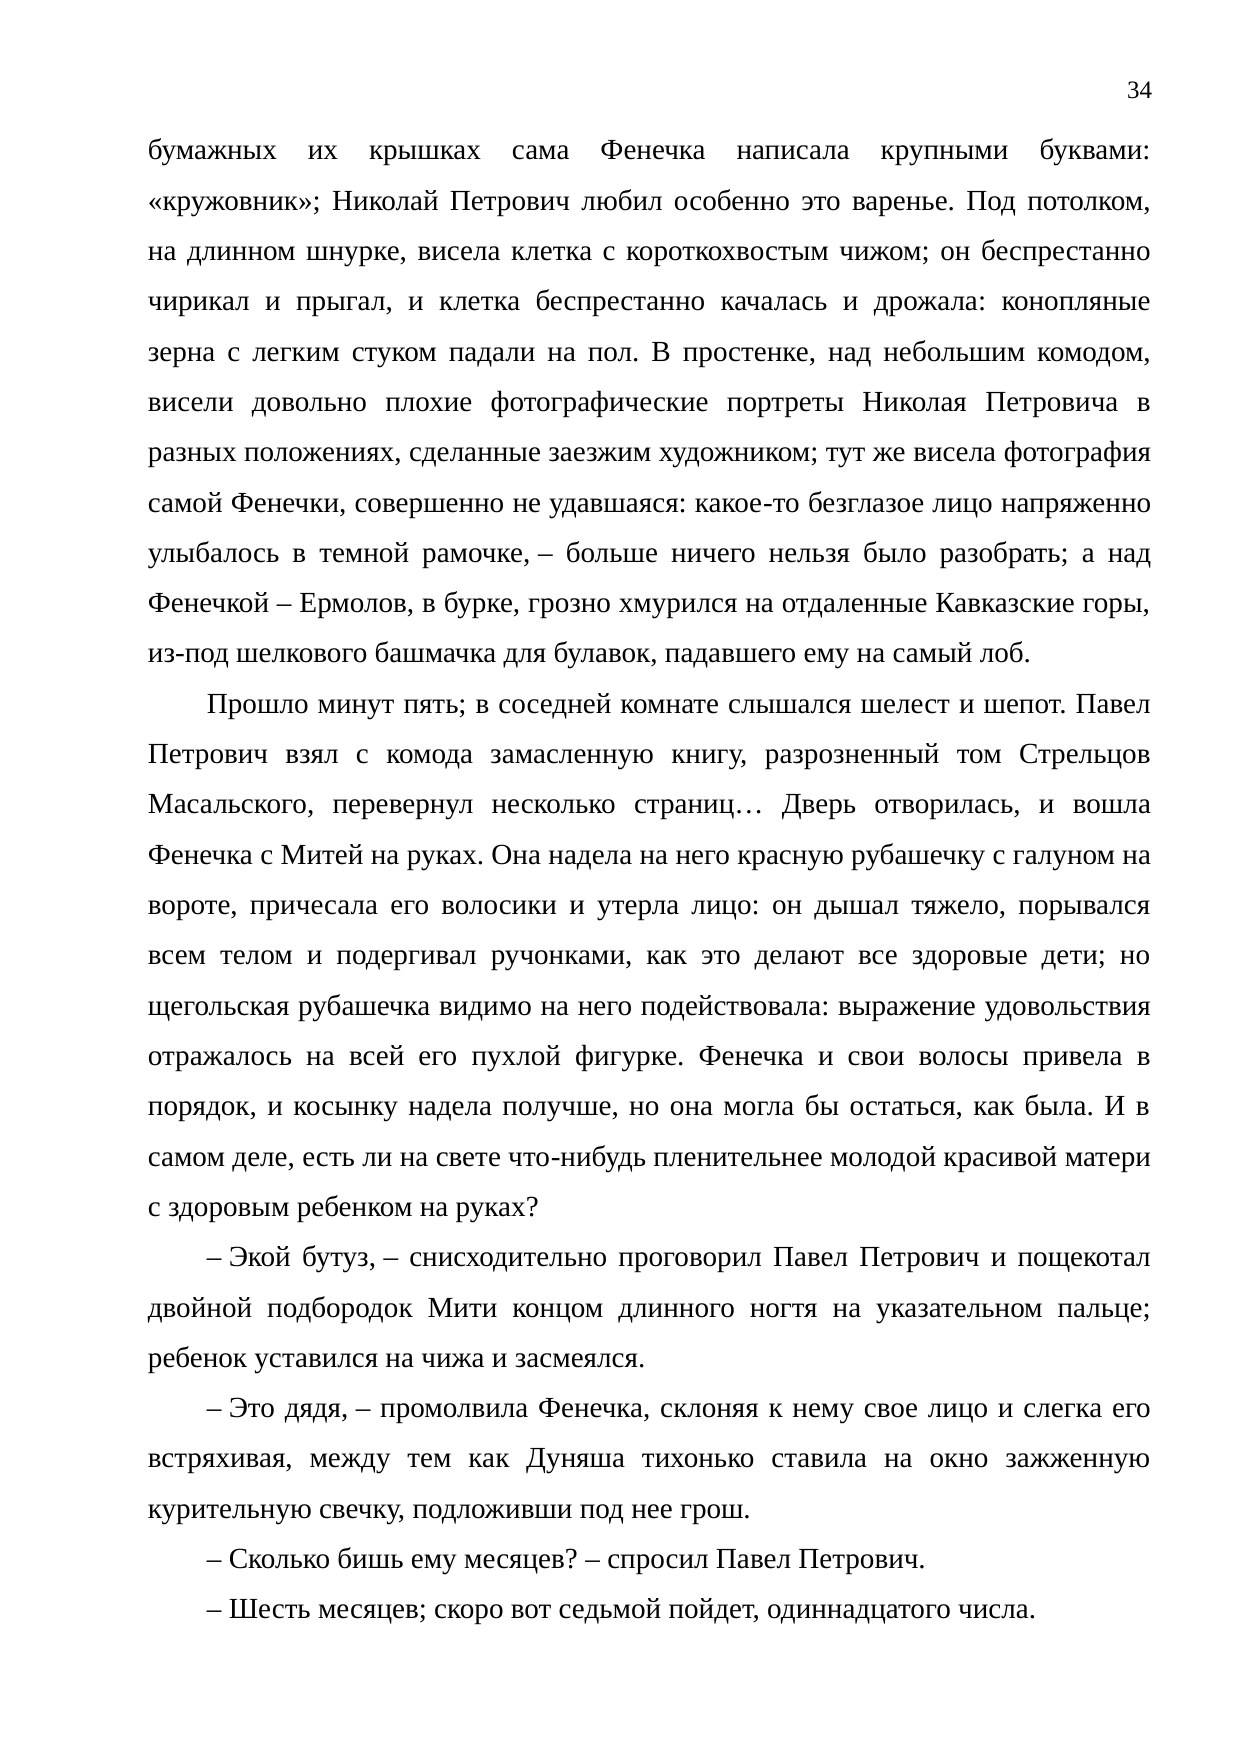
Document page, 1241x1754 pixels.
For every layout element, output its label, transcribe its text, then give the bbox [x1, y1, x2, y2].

text – Сколько бишь ему месяцев? – спросил Павел Петрович. [148, 1541, 1152, 1575]
text – Шесть месяцев; скоро вот седьмой пойдет, одиннадцатого числа. [148, 1592, 1152, 1625]
text бумажных их крышках сама Фенечка написала крупными буквами: «кружовник»; Николай Петрович любил особенно это варенье. Под потолком, на длинном шнурке, висела клетка с короткохвостым чижом; он беспрестанно чирикал и прыгал, и клетка беспрестанно качалась и дрожала: конопляные зерна с легким стуком падали на пол. В простенке, над небольшим комодом, висели довольно плохие фотографические портреты Николая Петровича в разных положениях, сделанные заезжим художником; тут же висела фотография самой Фенечки, совершенно не удавшаяся: какое‑то безглазое лицо напряженно улыбалось в темной рамочке, – больше ничего нельзя было разобрать; а над Фенечкой – Ермолов, в бурке, грозно хмурился на отдаленные Кавказские горы, из‑под шелкового башмачка для булавок, падавшего ему на самый лоб. [148, 132, 1152, 669]
text – Это дядя, – промолвила Фенечка, склоняя к нему свое лицо и слегка его встряхивая, между тем как Дуняша тихонько ставила на окно зажженную курительную свечку, подложивши под нее грош. [148, 1390, 1152, 1524]
text – Экой бутуз, – снисходительно проговорил Павел Петрович и пощекотал двойной подбородок Мити концом длинного ногтя на указательном пальце; ребенок уставился на чижа и засмеялся. [148, 1239, 1152, 1373]
text Прошло минут пять; в соседней комнате слышался шелест и шепот. Павел Петрович взял с комода замасленную книгу, разрозненный том Стрельцов Масальского, перевернул несколько страниц… Дверь отворилась, и вошла Фенечка с Митей на руках. Она надела на него красную рубашечку с галуном на вороте, причесала его волосики и утерла лицо: он дышал тяжело, порывался всем телом и подергивал ручонками, как это делают все здоровые дети; но щегольская рубашечка видимо на него подействовала: выражение удовольствия отражалось на всей его пухлой фигурке. Фенечка и свои волосы привела в порядок, и косынку надела получше, но она могла бы остаться, как была. И в самом деле, есть ли на свете что‑нибудь пленительнее молодой красивой матери с здоровым ребенком на руках? [148, 686, 1152, 1223]
